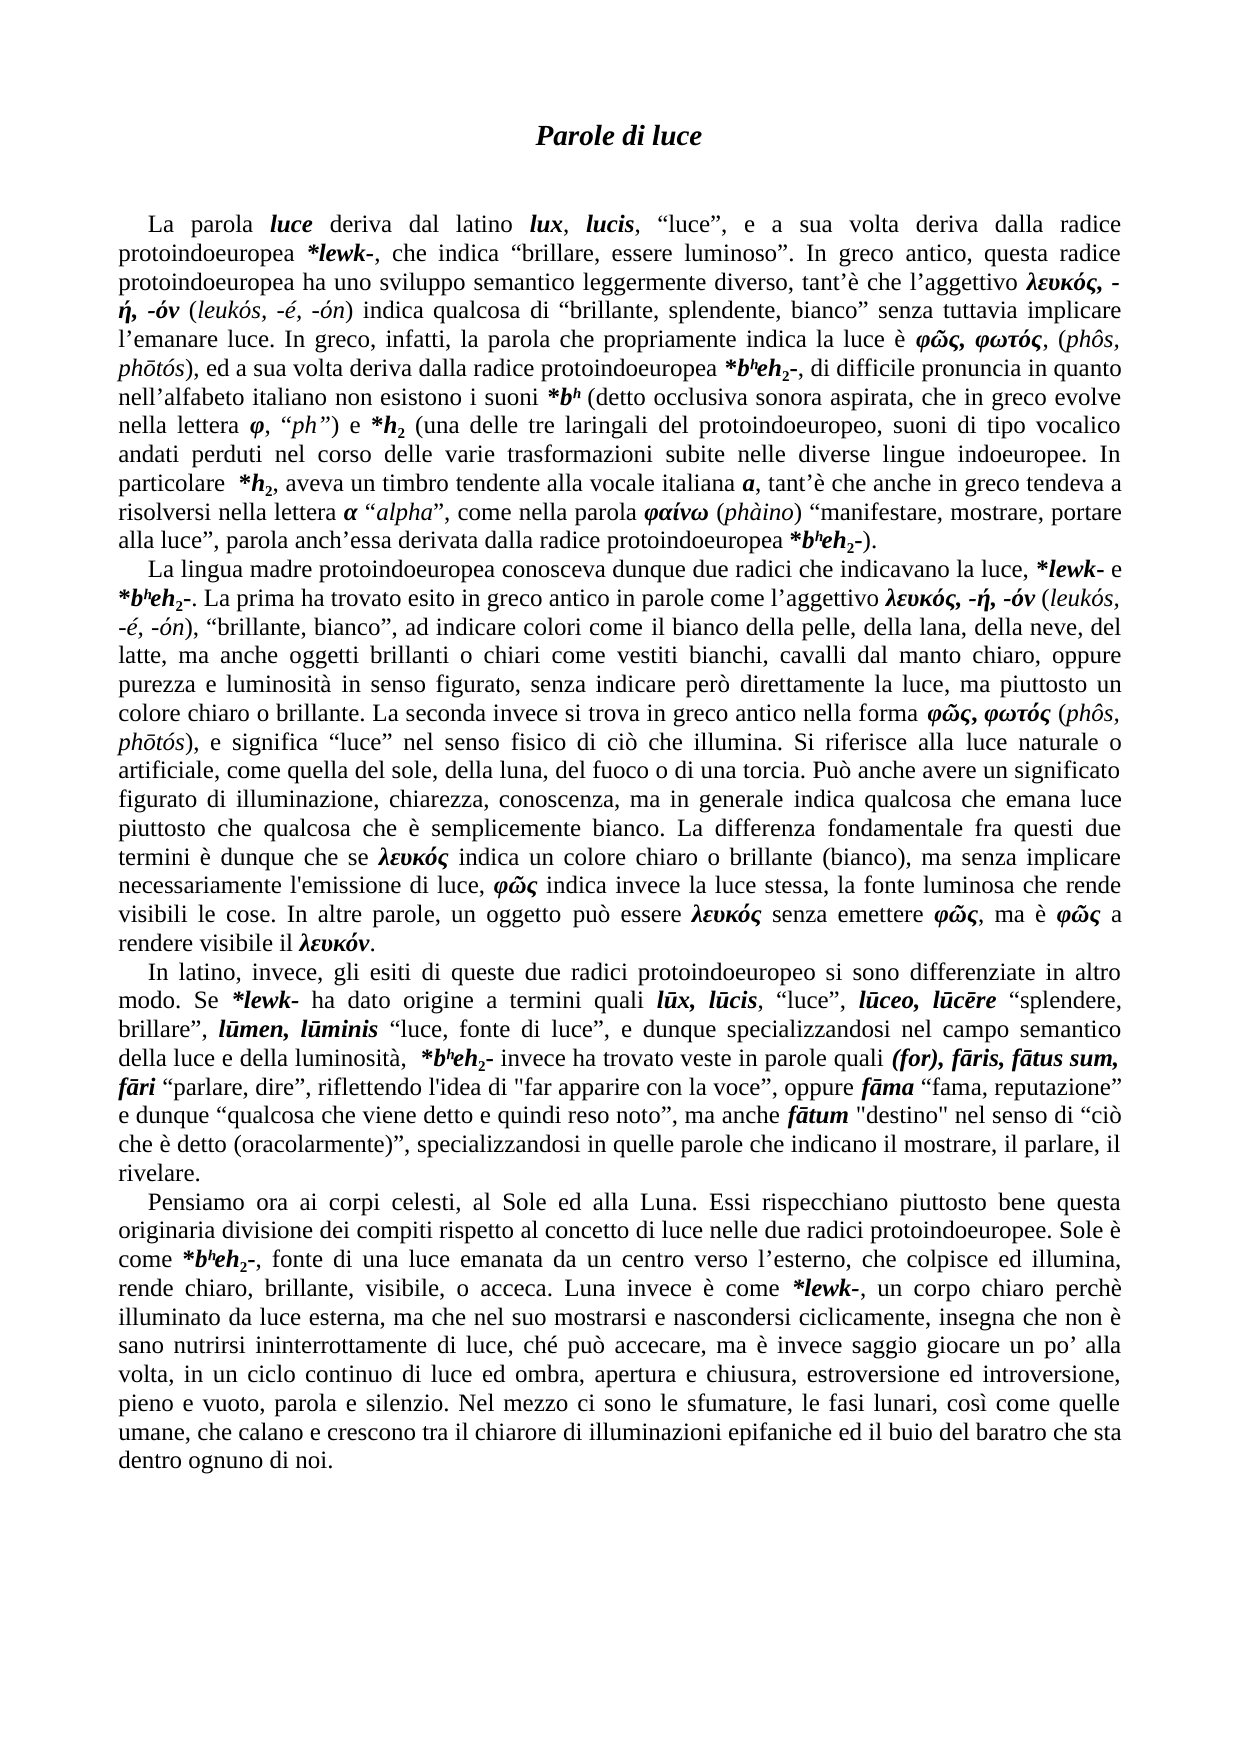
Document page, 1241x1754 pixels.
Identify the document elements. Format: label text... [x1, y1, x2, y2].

text La lingua madre protoindoeuropea conosceva dunque due radici che indicavano la luce, *lewk- e *bʰeh₂-. La prima ha trovato esito in greco antico in parole come l’aggettivo λευκός, -ή, -όν (leukόs, -é, -όn), “brillante, bianco”, ad indicare colori come il bianco della pelle, della lana, della neve, del latte, ma anche oggetti brillanti o chiari come vestiti bianchi, cavalli dal manto chiaro, oppure purezza e luminosità in senso figurato, senza indicare però direttamente la luce, ma piuttosto un colore chiaro o brillante. La seconda invece si trova in greco antico nella forma φῶς, φωτός (phôs, phōtós), e significa “luce” nel senso fisico di ciò che illumina. Si riferisce alla luce naturale o artificiale, come quella del sole, della luna, del fuoco o di una torcia. Può anche avere un significato figurato di illuminazione, chiarezza, conoscenza, ma in generale indica qualcosa che emana luce piuttosto che qualcosa che è semplicemente bianco. La differenza fondamentale fra questi due termini è dunque che se λευκός indica un colore chiaro o brillante (bianco), ma senza implicare necessariamente l'emissione di luce, φῶς indica invece la luce stessa, la fonte luminosa che rende visibili le cose. In altre parole, un oggetto può essere λευκός senza emettere φῶς, ma è φῶς a rendere visibile il λευκόν. [118, 554, 1122, 957]
text La parola luce deriva dal latino lux, lucis, “luce”, e a sua volta deriva dalla radice protoindoeuropea *lewk-, che indica “brillare, essere luminoso”. In greco antico, questa radice protoindoeuropea ha uno sviluppo semantico leggermente diverso, tant’è che l’aggettivo λευκός, -ή, -όν (leukόs, -é, -όn) indica qualcosa di “brillante, splendente, bianco” senza tuttavia implicare l’emanare luce. In greco, infatti, la parola che propriamente indica la luce è φῶς, φωτός, (phôs, phōtós), ed a sua volta deriva dalla radice protoindoeuropea *bʰeh₂-, di difficile pronuncia in quanto nell’alfabeto italiano non esistono i suoni *bʰ (detto occlusiva sonora aspirata, che in greco evolve nella lettera φ, “ph”) e *h₂ (una delle tre laringali del protoindoeuropeo, suoni di tipo vocalico andati perduti nel corso delle varie trasformazioni subite nelle diverse lingue indoeuropee. In particolare *h₂, aveva un timbro tendente alla vocale italiana a, tant’è che anche in greco tendeva a risolversi nella lettera α “alpha”, come nella parola φαίνω (phàino) “manifestare, mostrare, portare alla luce”, parola anch’essa derivata dalla radice protoindoeuropea *bʰeh₂-). [118, 209, 1122, 554]
text Parole di luce [118, 118, 1122, 152]
text Pensiamo ora ai corpi celesti, al Sole ed alla Luna. Essi rispecchiano piuttosto bene questa originaria divisione dei compiti rispetto al concetto di luce nelle due radici protoindoeuropee. Sole è come *bʰeh₂-, fonte di una luce emanata da un centro verso l’esterno, che colpisce ed illumina, rende chiaro, brillante, visibile, o acceca. Luna invece è come *lewk-, un corpo chiaro perchè illuminato da luce esterna, ma che nel suo mostrarsi e nascondersi ciclicamente, insegna che non è sano nutrirsi ininterrottamente di luce, ché può accecare, ma è invece saggio giocare un po’ alla volta, in un ciclo continuo di luce ed ombra, apertura e chiusura, estroversione ed introversione, pieno e vuoto, parola e silenzio. Nel mezzo ci sono le sfumature, le fasi lunari, così come quelle umane, che calano e crescono tra il chiarore di illuminazioni epifaniche ed il buio del baratro che sta dentro ognuno di noi. [118, 1187, 1122, 1474]
text In latino, invece, gli esiti di queste due radici protoindoeuropeo si sono differenziate in altro modo. Se *lewk- ha dato origine a termini quali lūx, lūcis, “luce”, lūceo, lūcēre “splendere, brillare”, lūmen, lūminis “luce, fonte di luce”, e dunque specializzandosi nel campo semantico della luce e della luminosità, *bʰeh₂- invece ha trovato veste in parole quali (for), fāris, fātus sum, fāri “parlare, dire”, riflettendo l'idea di "far apparire con la voce”, oppure fāma “fama, reputazione” e dunque “qualcosa che viene detto e quindi reso noto”, ma anche fātum "destino" nel senso di “ciò che è detto (oracolarmente)”, specializzandosi in quelle parole che indicano il mostrare, il parlare, il rivelare. [118, 957, 1122, 1187]
